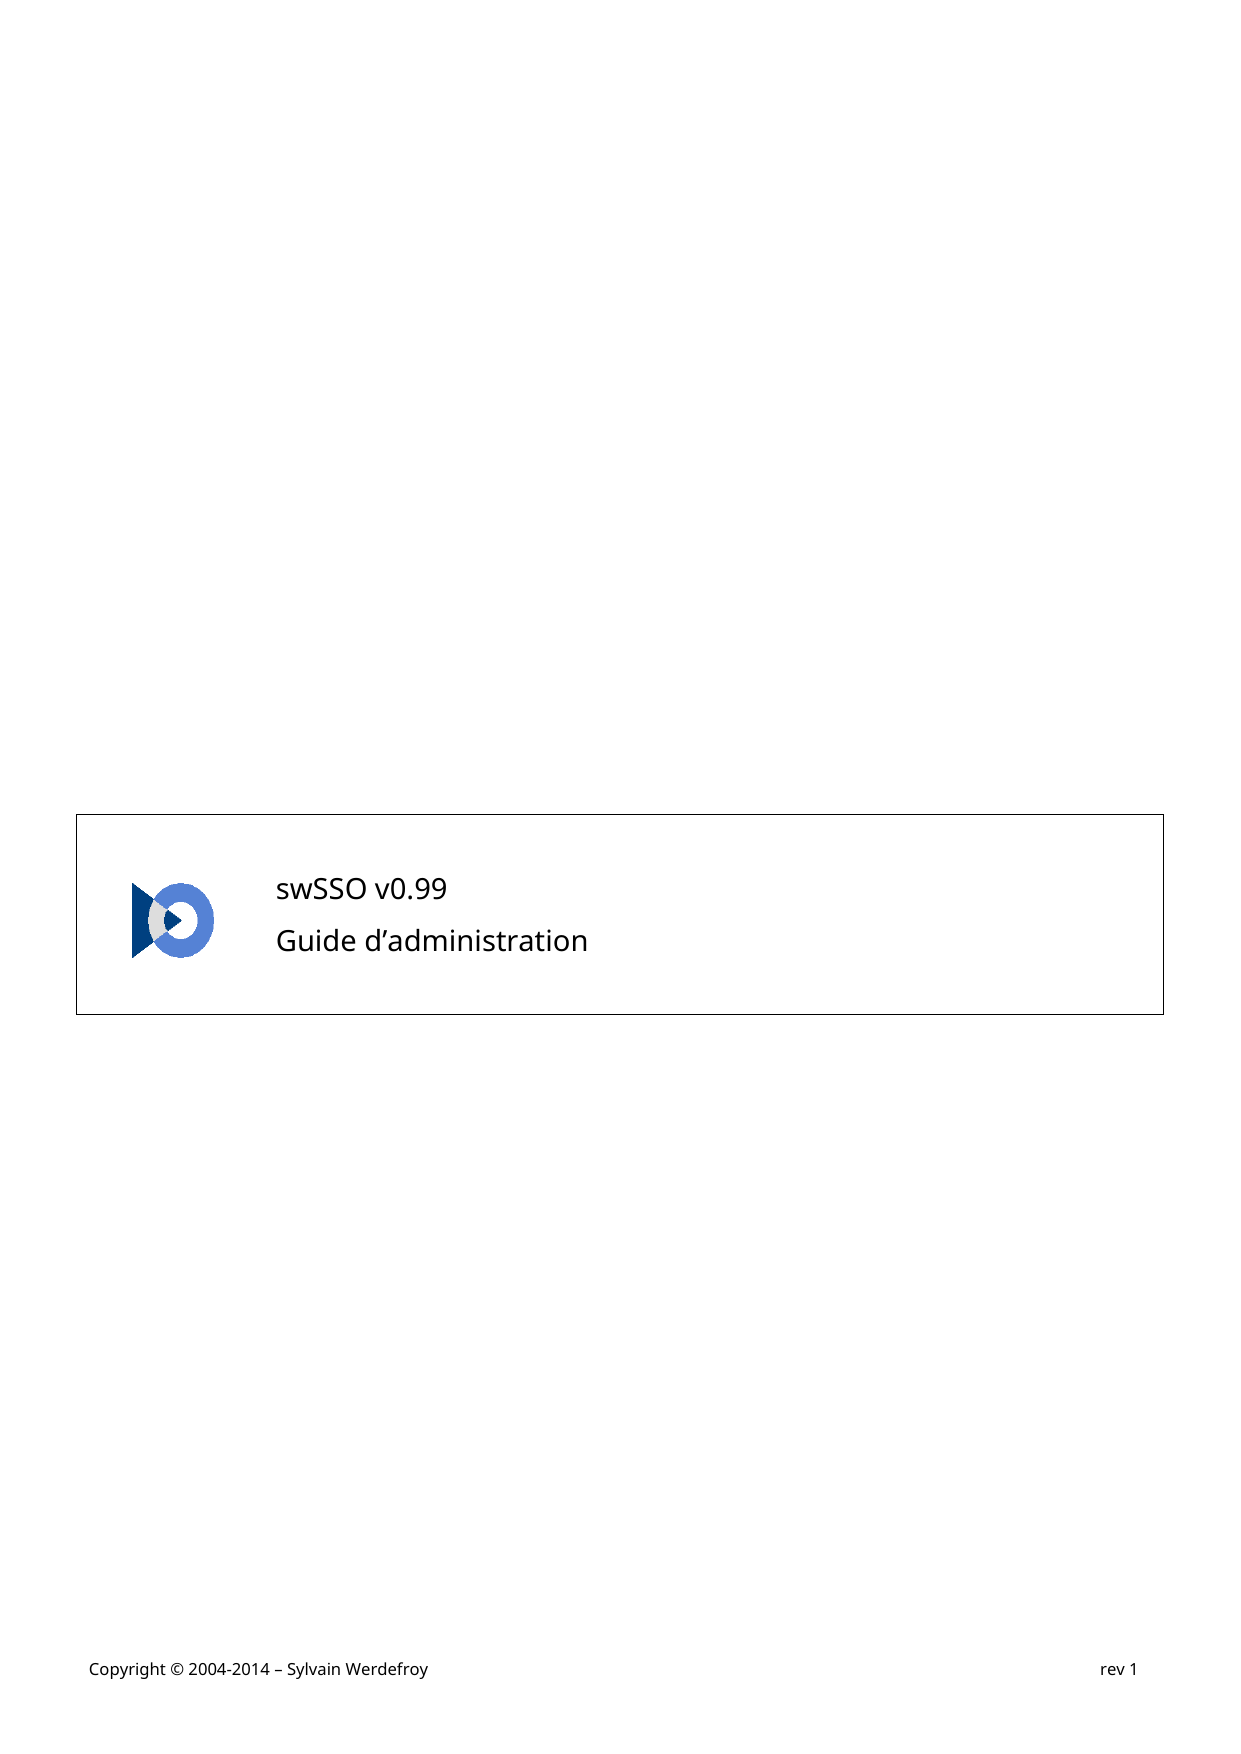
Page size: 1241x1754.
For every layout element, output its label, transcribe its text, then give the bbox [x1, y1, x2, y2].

table_header [77, 815, 260, 1014]
table_header swSSO v0.99 Guide d’administration [260, 815, 988, 1014]
table_header [988, 815, 1163, 1014]
picture [123, 873, 222, 968]
